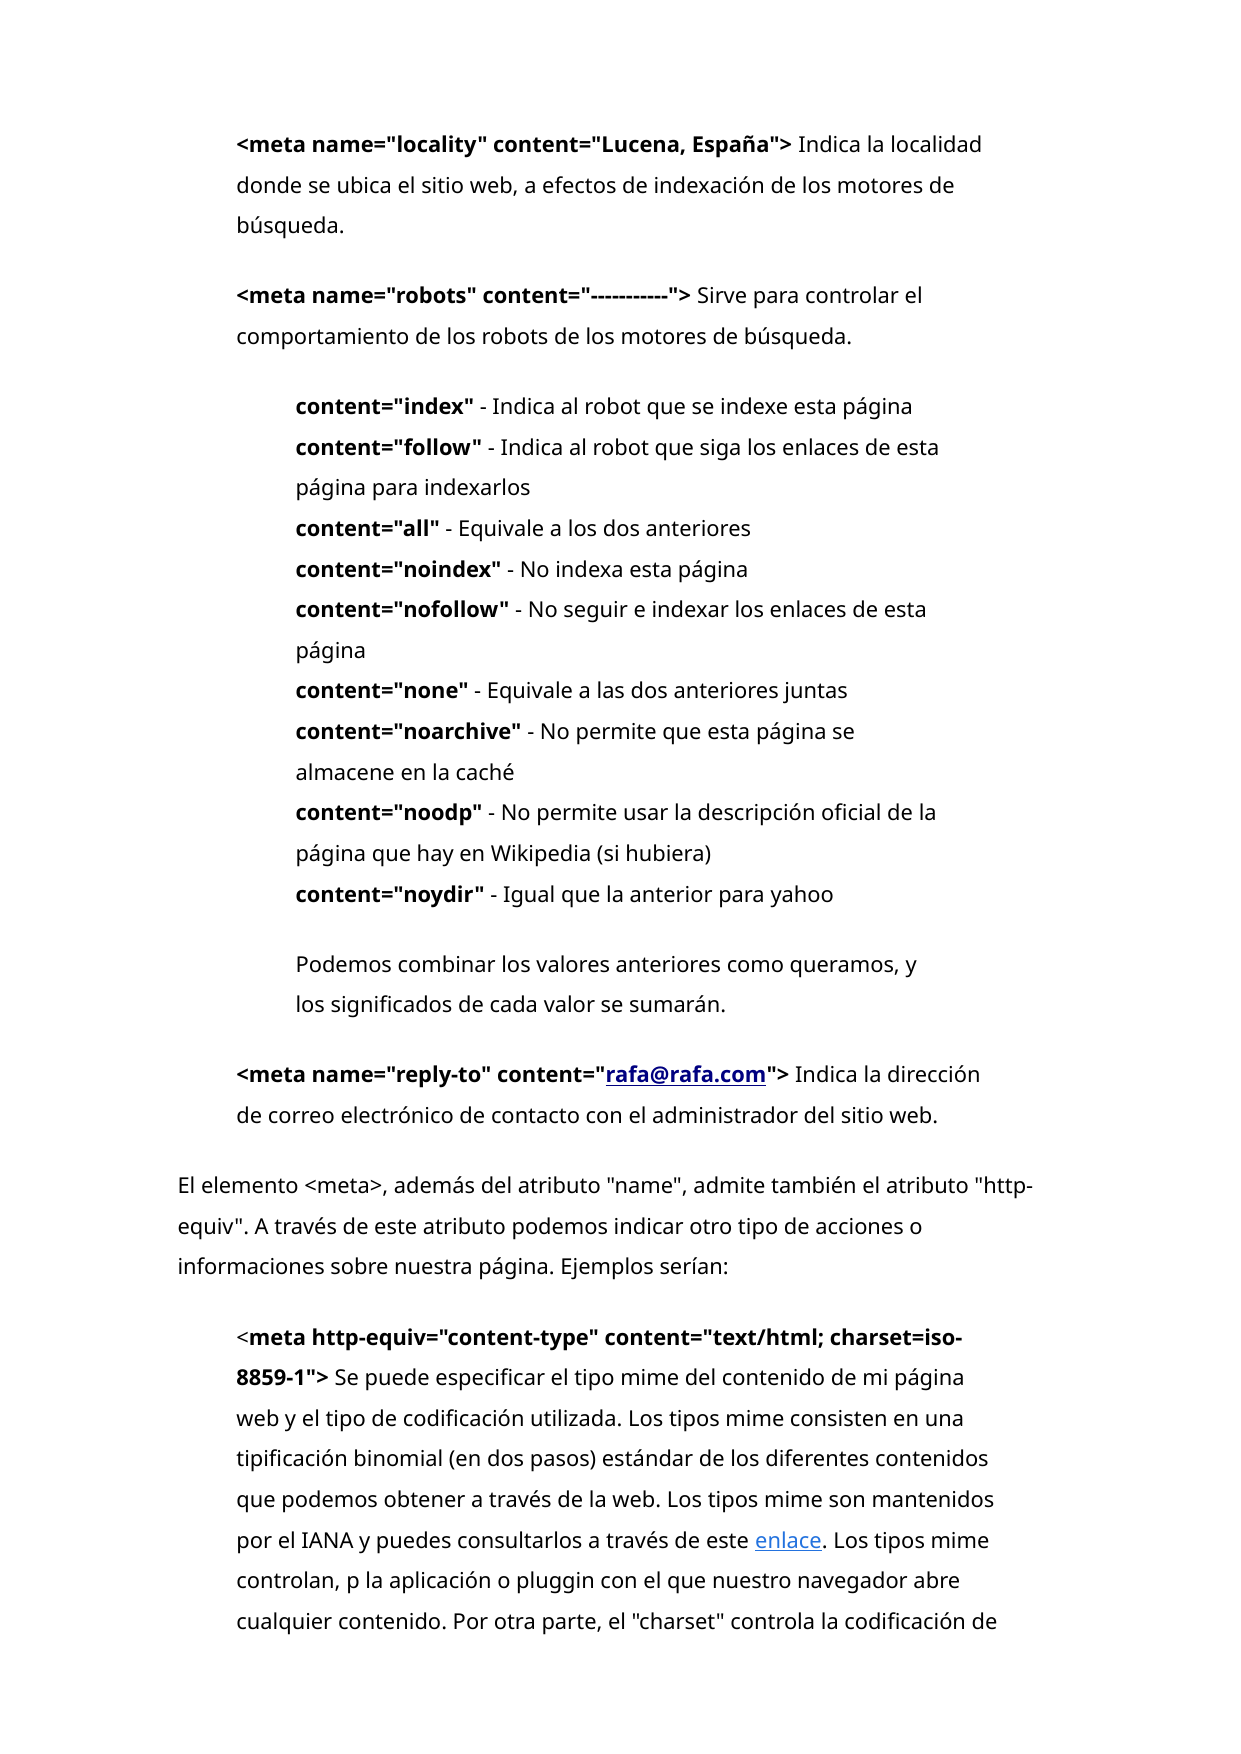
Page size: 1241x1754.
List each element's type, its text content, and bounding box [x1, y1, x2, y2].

text <meta name="locality" content="Lucena, España"> Indica la localidad donde se ubica el sitio web, a efectos de indexación de los motores de búsqueda. [236, 118, 1004, 240]
text <meta name="reply-to" content="rafa@rafa.com"> Indica la dirección de correo electrónico de contacto con el administrador del sitio web. [236, 1048, 1004, 1130]
text content="index" - Indica al robot que se indexe esta página content="follow" - Indica al robot que siga los enlaces de esta página para indexarlos content="all" - Equivale a los dos anteriores content="noindex" - No indexa esta página content="nofollow" - No seguir e indexar los enlaces de esta página content="none" - Equivale a las dos anteriores juntas content="noarchive" - No permite que esta página se almacene en la caché content="noodp" - No permite usar la descripción oficial de la página que hay en Wikipedia (si hubiera) content="noydir" - Igual que la anterior para yahoo [295, 380, 945, 908]
text <meta name="robots" content="-----------"> Sirve para controlar el comportamiento de los robots de los motores de búsqueda. [236, 269, 1004, 351]
text <meta http-equiv="content-type" content="text/html; charset=iso-8859-1"> Se puede especificar el tipo mime del contenido de mi página web y el tipo de codificación utilizada. Los tipos mime consisten en una tipificación binomial (en dos pasos) estándar de los diferentes contenidos que podemos obtener a través de la web. Los tipos mime son mantenidos por el IANA y puedes consultarlos a través de este enlace. Los tipos mime controlan, p la aplicación o pluggin con el que nuestro navegador abre cualquier contenido. Por otra parte, el "charset" controla la codificación de [236, 1311, 1004, 1636]
text El elemento <meta>, además del atributo "name", admite también el atributo "http-equiv". A través de este atributo podemos indicar otro tipo de acciones o informaciones sobre nuestra página. Ejemplos serían: [177, 1159, 1063, 1281]
text Podemos combinar los valores anteriores como queramos, y los significados de cada valor se sumarán. [295, 938, 945, 1019]
